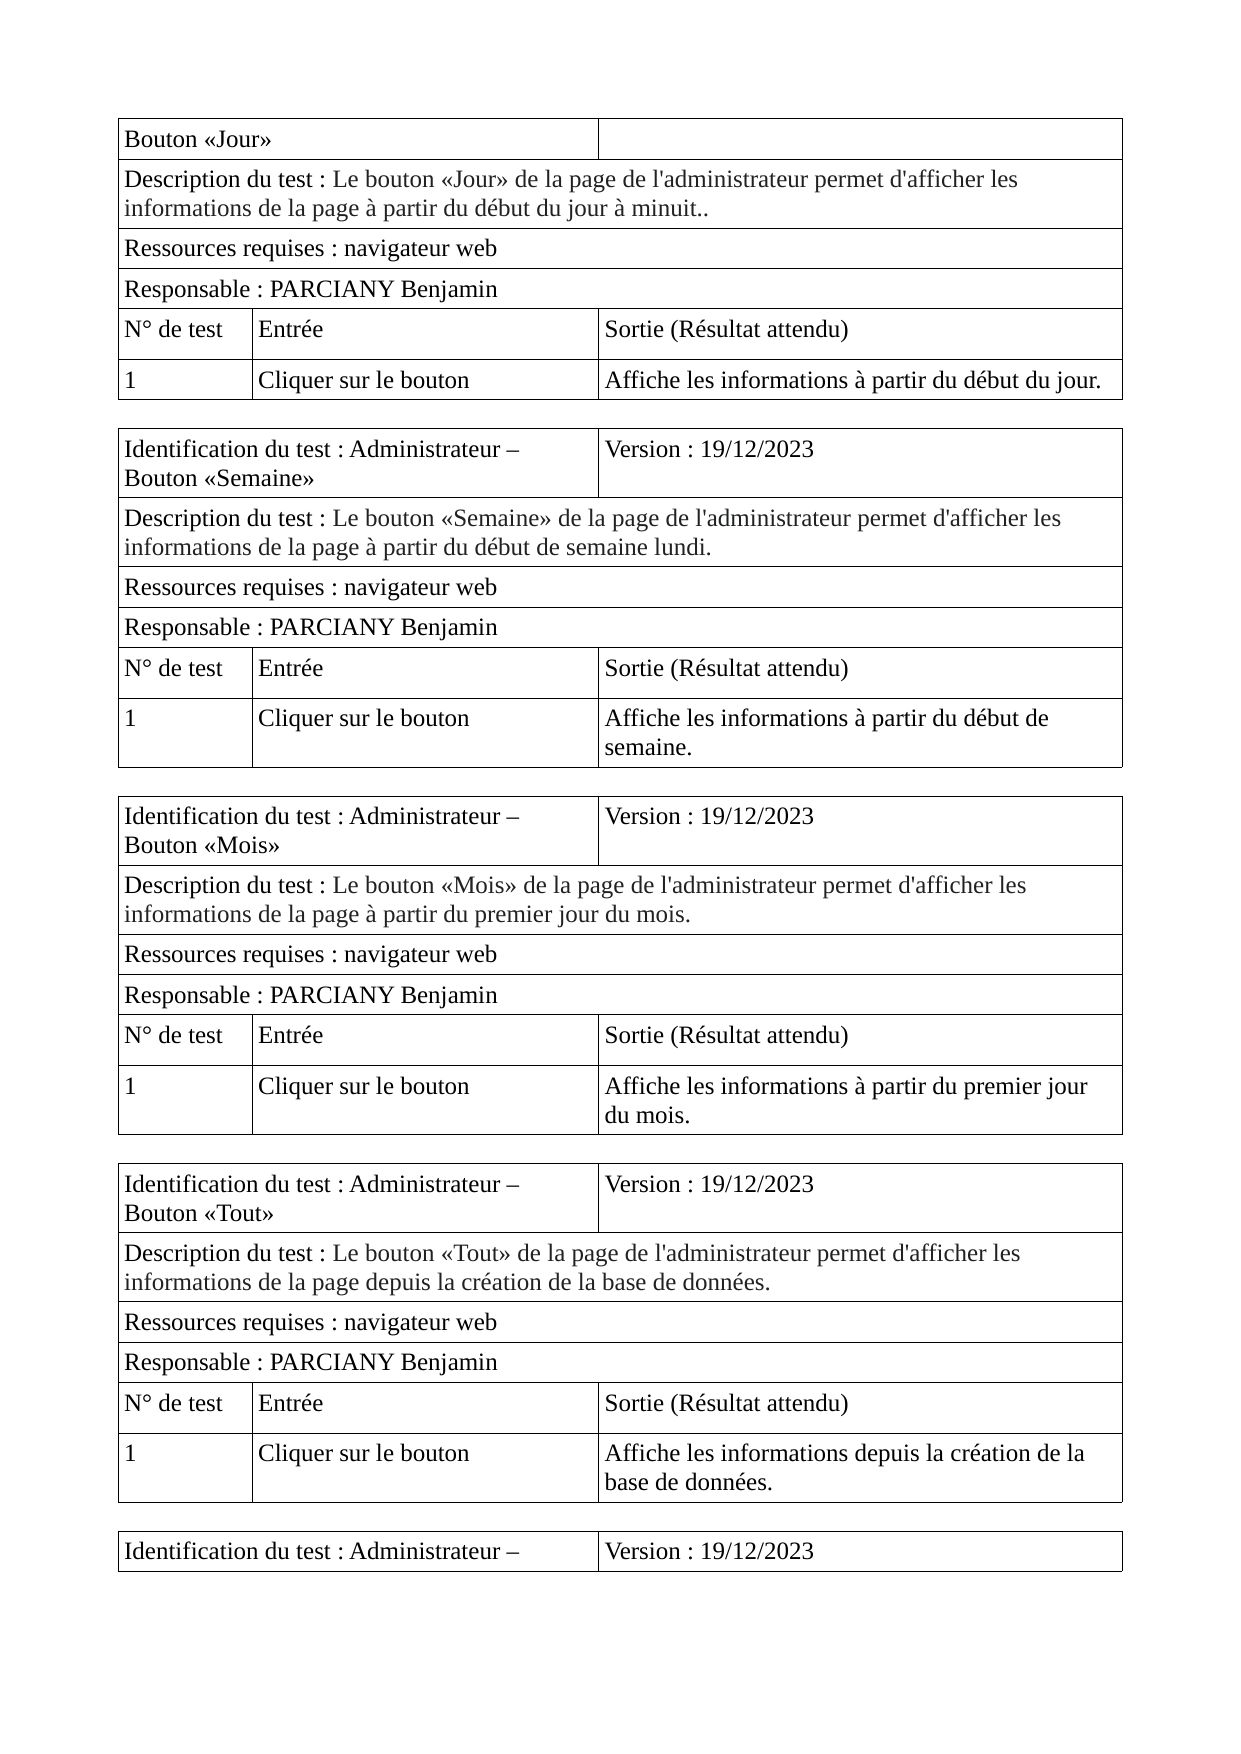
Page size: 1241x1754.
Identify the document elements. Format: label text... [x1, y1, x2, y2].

table_cell Responsable : PARCIANY Benjamin [119, 975, 1122, 1014]
table_header Version : 19/12/2023 [599, 1164, 1122, 1232]
table_header [599, 119, 1122, 158]
table_cell Sortie (Résultat attendu) [599, 1015, 1122, 1065]
table_cell N° de test [119, 648, 252, 698]
table_cell Ressources requises : navigateur web [119, 567, 1122, 607]
table_header Bouton «Jour» [119, 119, 598, 158]
table_cell Sortie (Résultat attendu) [599, 648, 1122, 698]
table_cell Entrée [253, 1383, 598, 1433]
table_cell Ressources requises : navigateur web [119, 229, 1122, 268]
table_cell 1 [119, 1066, 252, 1134]
table_cell Description du test : Le bouton «Mois» de la page de l'administrateur permet d'afficher les informations de la page à partir du premier jour du mois. [119, 866, 1122, 934]
table_header Version : 19/12/2023 [599, 797, 1122, 865]
table_header Identification du test : Administrateur – Bouton «Semaine» [119, 429, 598, 497]
table_cell Entrée [253, 309, 598, 359]
table_header Version : 19/12/2023 [599, 1532, 1122, 1571]
table_cell Responsable : PARCIANY Benjamin [119, 269, 1122, 308]
table_cell Ressources requises : navigateur web [119, 935, 1122, 974]
table_cell Responsable : PARCIANY Benjamin [119, 1343, 1122, 1382]
table_header Version : 19/12/2023 [599, 429, 1122, 497]
table_cell Affiche les informations à partir du début de semaine. [599, 699, 1122, 767]
table_cell 1 [119, 1434, 252, 1502]
table_cell Affiche les informations à partir du premier jour du mois. [599, 1066, 1122, 1134]
table_cell Affiche les informations depuis la création de la base de données. [599, 1434, 1122, 1502]
table_cell Entrée [253, 648, 598, 698]
table_cell Entrée [253, 1015, 598, 1065]
table_cell N° de test [119, 309, 252, 359]
table_cell 1 [119, 699, 252, 767]
table_cell Description du test : Le bouton «Tout» de la page de l'administrateur permet d'afficher les informations de la page depuis la création de la base de données. [119, 1233, 1122, 1301]
table_cell Cliquer sur le bouton [253, 699, 598, 767]
table_cell N° de test [119, 1383, 252, 1433]
table_cell Description du test : Le bouton «Semaine» de la page de l'administrateur permet d'afficher les informations de la page à partir du début de semaine lundi. [119, 498, 1122, 566]
table_cell Affiche les informations à partir du début du jour. [599, 360, 1122, 399]
table_cell Cliquer sur le bouton [253, 1434, 598, 1502]
table_cell Description du test : Le bouton «Jour» de la page de l'administrateur permet d'afficher les informations de la page à partir du début du jour à minuit.. [119, 160, 1122, 227]
table_header Identification du test : Administrateur – [119, 1532, 598, 1571]
table_cell Sortie (Résultat attendu) [599, 1383, 1122, 1433]
table_header Identification du test : Administrateur – Bouton «Mois» [119, 797, 598, 865]
table_cell 1 [119, 360, 252, 399]
table_cell Sortie (Résultat attendu) [599, 309, 1122, 359]
table_cell Cliquer sur le bouton [253, 360, 598, 399]
table_cell Ressources requises : navigateur web [119, 1302, 1122, 1342]
table_cell N° de test [119, 1015, 252, 1065]
table_cell Cliquer sur le bouton [253, 1066, 598, 1134]
table_cell Responsable : PARCIANY Benjamin [119, 608, 1122, 647]
table_header Identification du test : Administrateur – Bouton «Tout» [119, 1164, 598, 1232]
